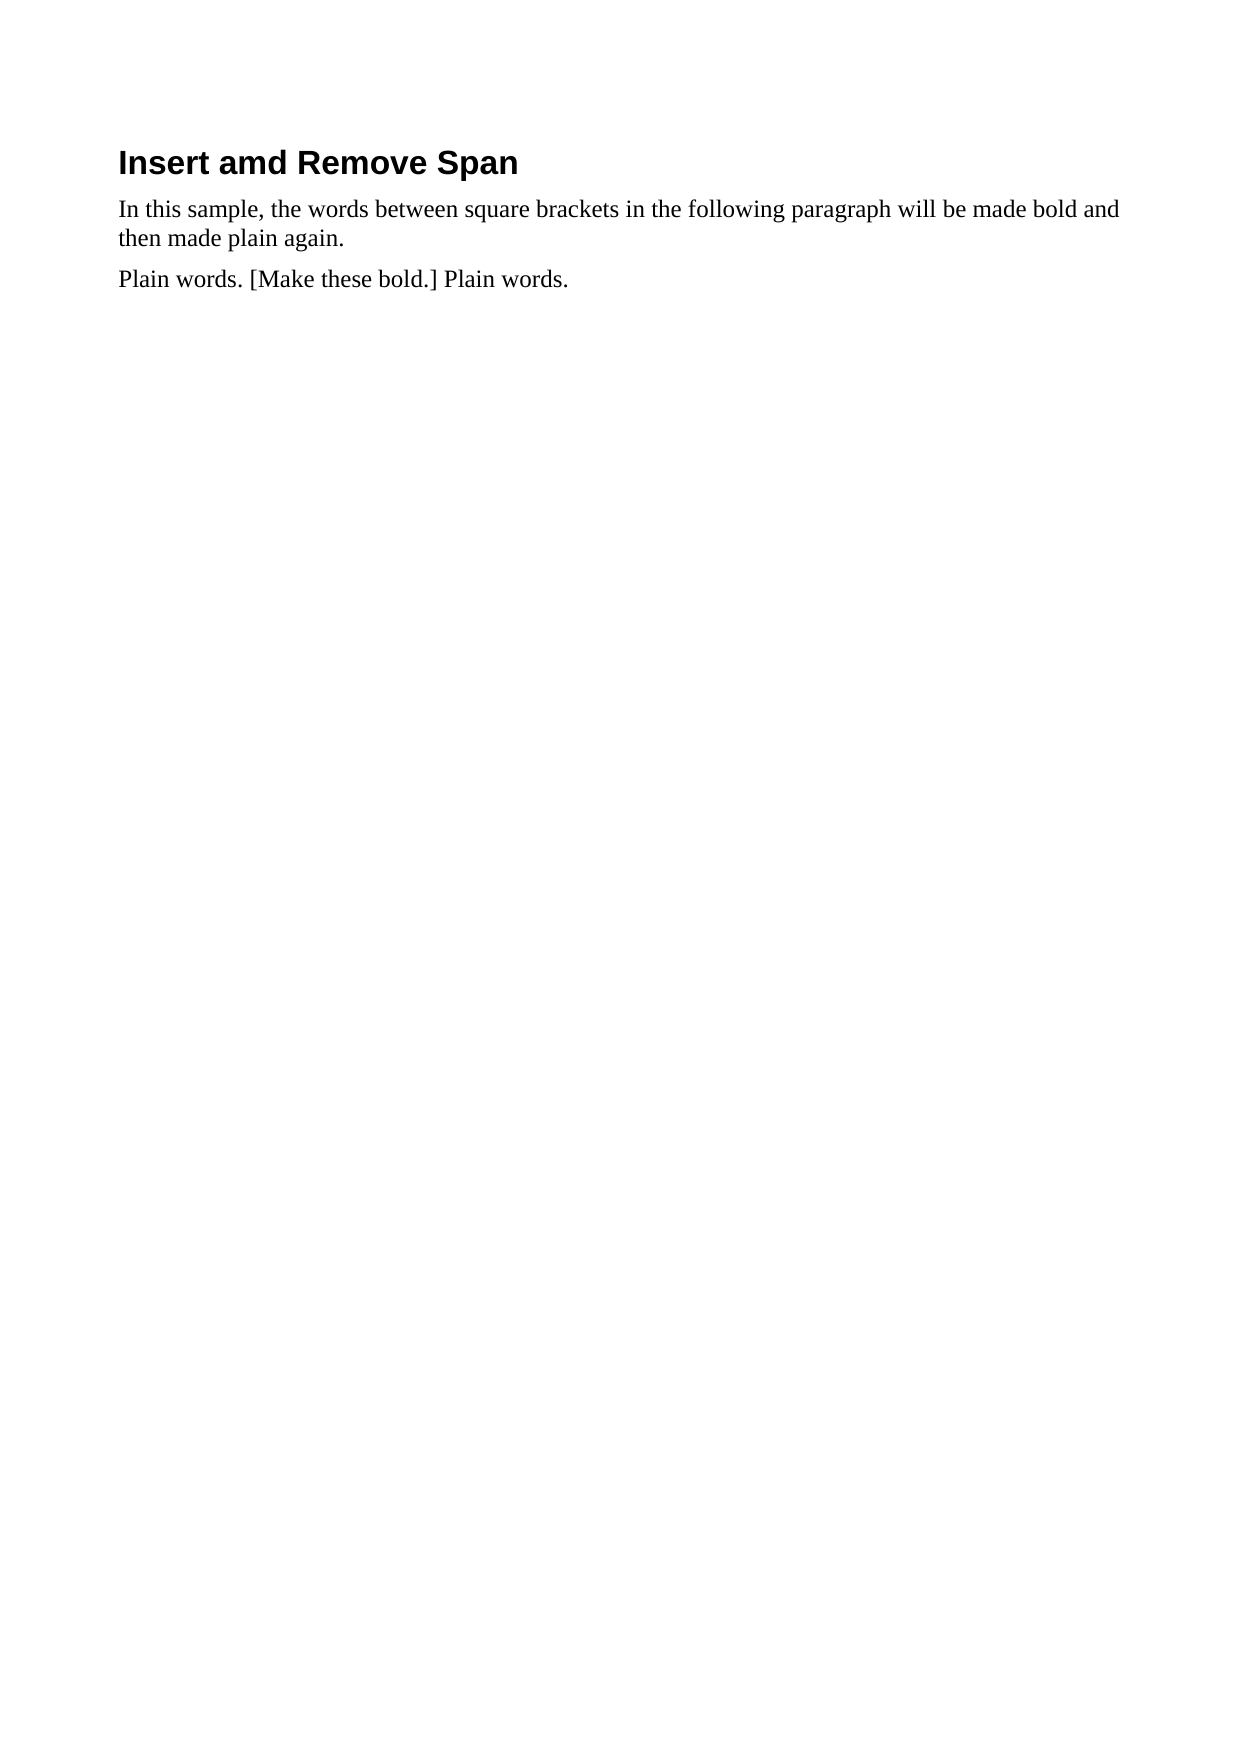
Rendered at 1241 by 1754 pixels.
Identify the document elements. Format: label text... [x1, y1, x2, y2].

subtitle Insert amd Remove Span [118, 143, 1122, 182]
text In this sample, the words between square brackets in the following paragraph will be made bold and then made plain again. [118, 194, 1122, 252]
text Plain words. [Make these bold.] Plain words. [118, 264, 1122, 293]
